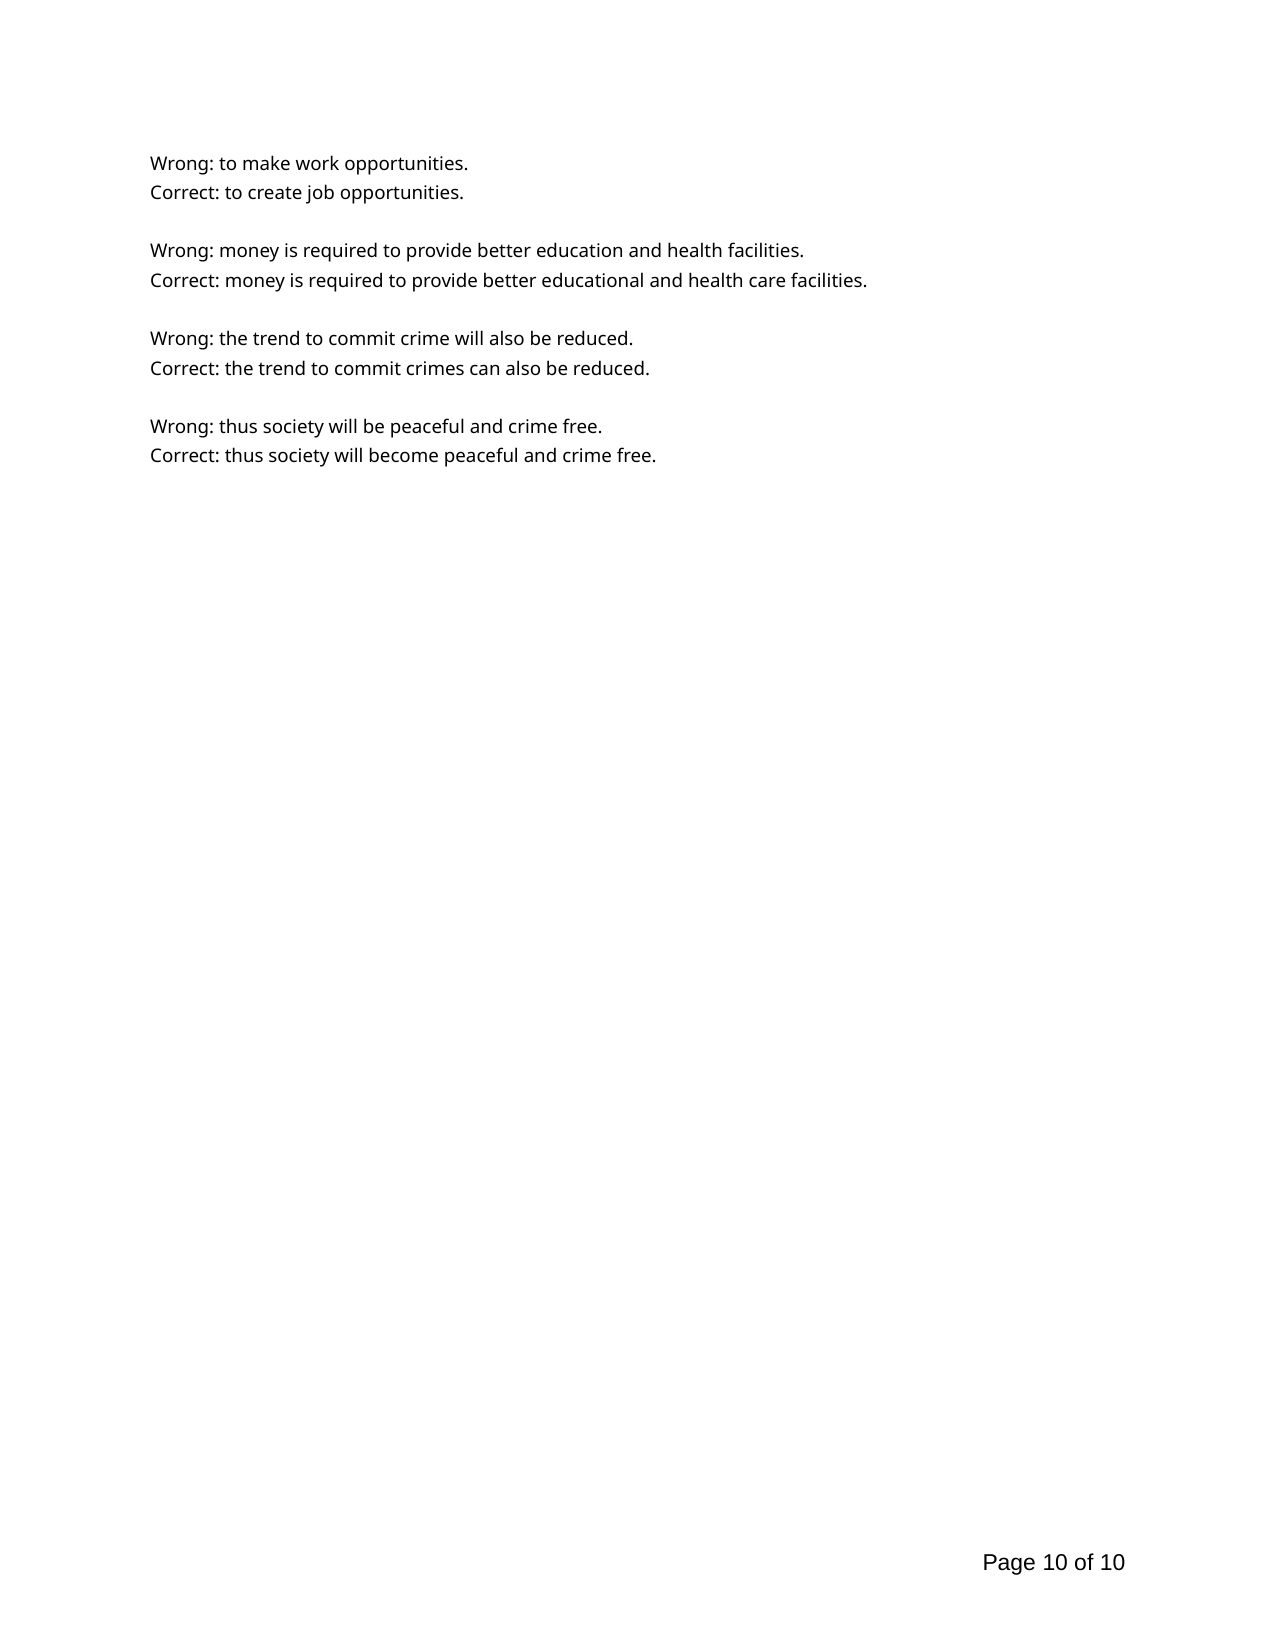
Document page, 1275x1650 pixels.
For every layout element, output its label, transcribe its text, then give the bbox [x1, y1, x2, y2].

text Wrong: the trend to commit crime will also be reduced. [150, 326, 1125, 351]
text Wrong: money is required to provide better education and health facilities. [150, 238, 1125, 263]
text Correct: money is required to provide better educational and health care facilities. [150, 267, 1125, 293]
text Wrong: to make work opportunities. [150, 150, 1125, 176]
text Correct: to create job opportunities. [150, 179, 1125, 205]
text Wrong: thus society will be peaceful and crime free. [150, 413, 1125, 439]
text Correct: thus society will become peaceful and crime free. [150, 443, 1125, 468]
text Correct: the trend to commit crimes can also be reduced. [150, 355, 1125, 380]
